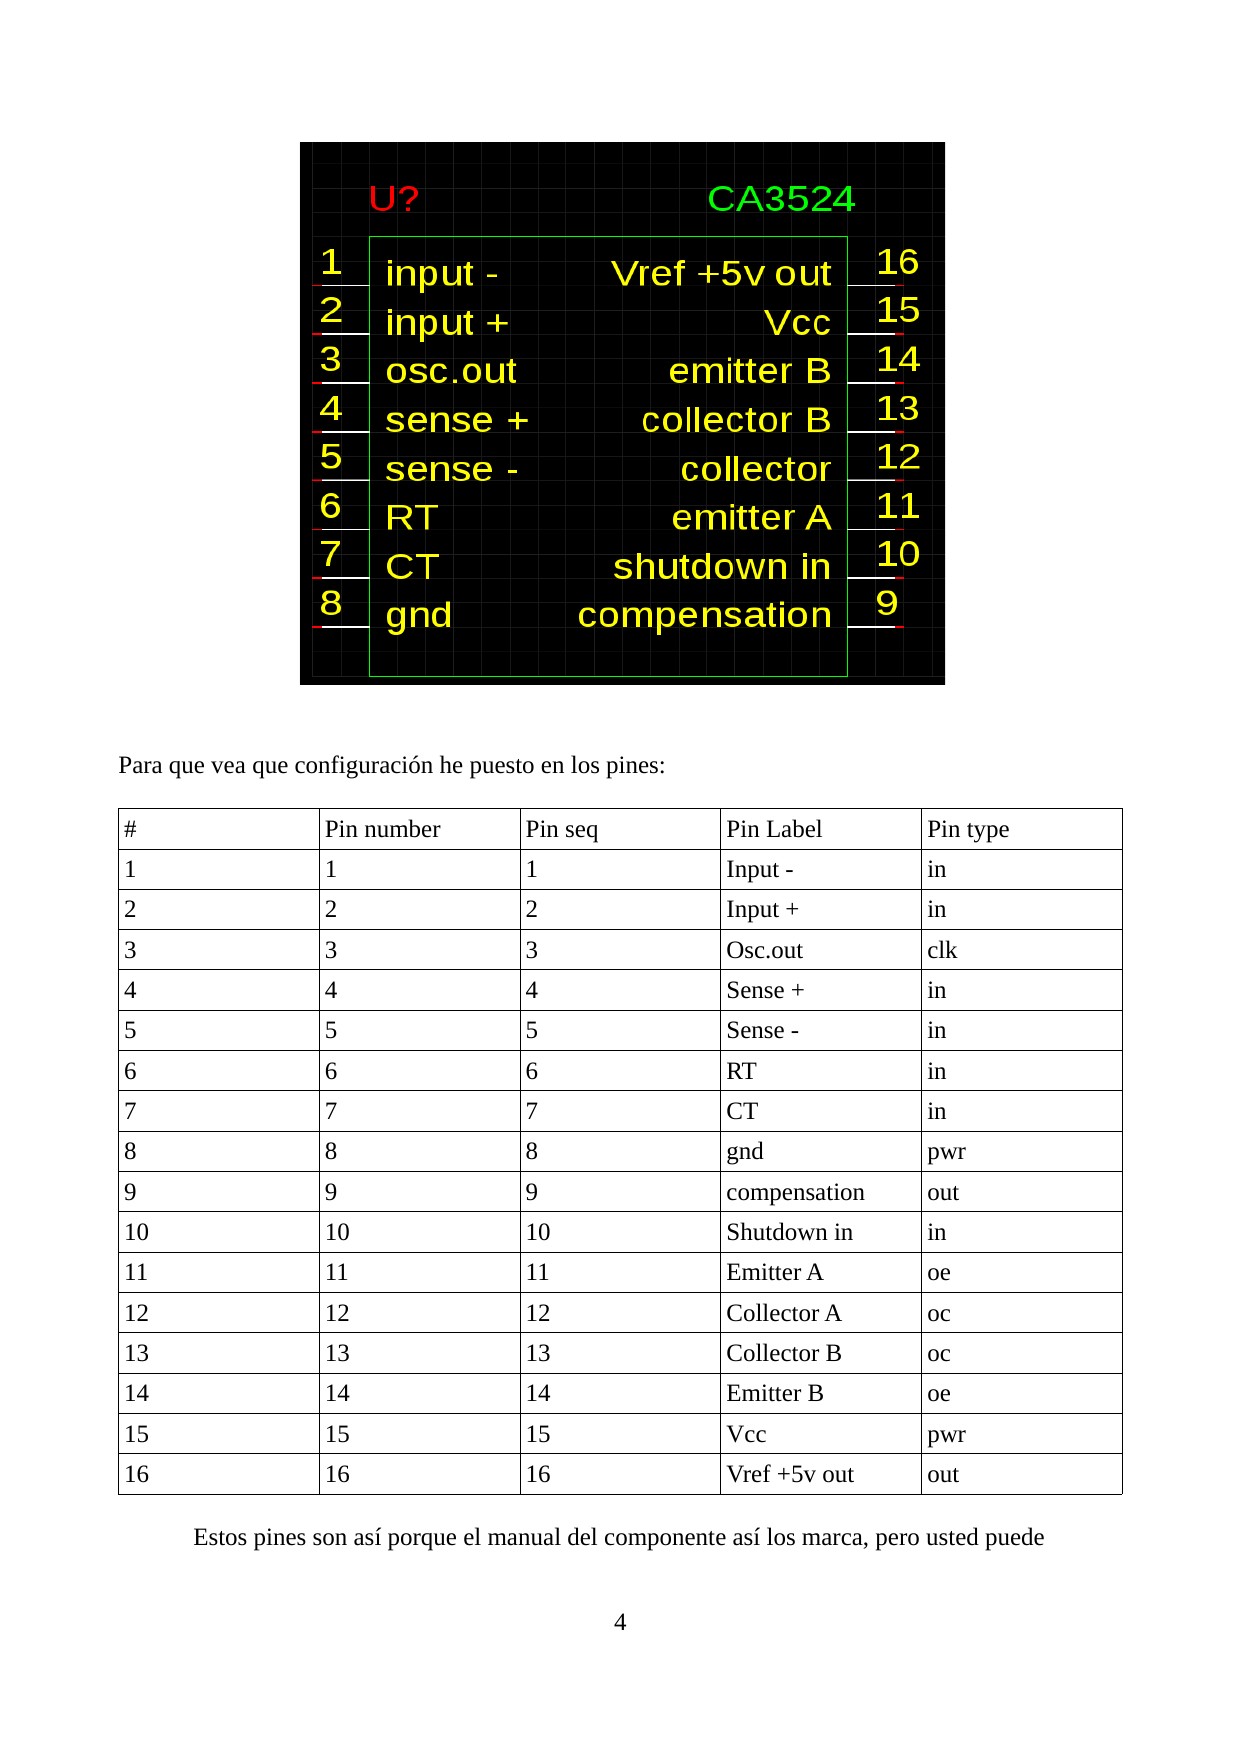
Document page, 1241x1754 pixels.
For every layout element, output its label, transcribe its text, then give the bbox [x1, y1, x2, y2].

table_cell Sense - [721, 1011, 921, 1050]
table_cell clk [922, 930, 1122, 969]
table_cell Input - [721, 850, 921, 889]
table_cell out [922, 1454, 1122, 1493]
table_cell 5 [119, 1011, 319, 1050]
table_cell Input + [721, 890, 921, 929]
table_cell 8 [320, 1132, 520, 1171]
table_cell in [922, 1051, 1122, 1090]
table_cell 16 [320, 1454, 520, 1493]
table_cell 5 [521, 1011, 720, 1050]
table_cell pwr [922, 1414, 1122, 1453]
table_cell 3 [521, 930, 720, 969]
table_cell 15 [119, 1414, 319, 1453]
table_cell 8 [521, 1132, 720, 1171]
table_cell in [922, 850, 1122, 889]
table_header Pin number [320, 809, 520, 848]
table_cell Vref +5v out [721, 1454, 921, 1493]
table_cell 16 [119, 1454, 319, 1493]
table_cell 16 [521, 1454, 720, 1493]
table_cell compensation [721, 1172, 921, 1211]
table_cell Collector A [721, 1293, 921, 1332]
table_cell 9 [521, 1172, 720, 1211]
table_cell 8 [119, 1132, 319, 1171]
table_header Pin type [922, 809, 1122, 848]
table_cell 4 [521, 970, 720, 1010]
table_cell 6 [521, 1051, 720, 1090]
table_cell 13 [119, 1333, 319, 1372]
table_cell Emitter A [721, 1253, 921, 1292]
picture [299, 142, 946, 685]
table_cell Collector B [721, 1333, 921, 1372]
table_cell 2 [521, 890, 720, 929]
table_cell 3 [119, 930, 319, 969]
table_cell 1 [119, 850, 319, 889]
table_cell 12 [320, 1293, 520, 1332]
table_header Pin Label [721, 809, 921, 848]
table_cell 14 [521, 1374, 720, 1413]
table_cell 9 [119, 1172, 319, 1211]
table_cell gnd [721, 1132, 921, 1171]
table_cell Sense + [721, 970, 921, 1010]
table_cell 6 [119, 1051, 319, 1090]
table_cell 9 [320, 1172, 520, 1211]
table_cell oc [922, 1293, 1122, 1332]
table_cell in [922, 1011, 1122, 1050]
table_cell in [922, 890, 1122, 929]
table_cell in [922, 1091, 1122, 1131]
table_cell 14 [119, 1374, 319, 1413]
table_cell Vcc [721, 1414, 921, 1453]
table_cell 1 [521, 850, 720, 889]
table_cell 7 [521, 1091, 720, 1131]
table_cell 2 [320, 890, 520, 929]
table_cell 3 [320, 930, 520, 969]
table_cell 11 [320, 1253, 520, 1292]
table_cell 10 [521, 1212, 720, 1252]
table_cell 7 [119, 1091, 319, 1131]
table_cell 6 [320, 1051, 520, 1090]
table_cell 15 [320, 1414, 520, 1453]
table_cell in [922, 970, 1122, 1010]
table_cell 5 [320, 1011, 520, 1050]
table_cell 4 [119, 970, 319, 1010]
table_cell 12 [521, 1293, 720, 1332]
table_cell 4 [320, 970, 520, 1010]
table_cell 15 [521, 1414, 720, 1453]
table_cell pwr [922, 1132, 1122, 1171]
table_cell 2 [119, 890, 319, 929]
table_cell 13 [521, 1333, 720, 1372]
table_cell Emitter B [721, 1374, 921, 1413]
table_cell oe [922, 1253, 1122, 1292]
table_cell oe [922, 1374, 1122, 1413]
table_cell 14 [320, 1374, 520, 1413]
table_cell RT [721, 1051, 921, 1090]
table_cell 7 [320, 1091, 520, 1131]
table_cell 13 [320, 1333, 520, 1372]
table_cell 12 [119, 1293, 319, 1332]
table_cell out [922, 1172, 1122, 1211]
table_cell in [922, 1212, 1122, 1252]
table_cell 10 [320, 1212, 520, 1252]
table_cell 1 [320, 850, 520, 889]
table_cell oc [922, 1333, 1122, 1372]
table_header Pin seq [521, 809, 720, 848]
list Estos pines son así porque el manual del componente así los marca, pero usted puede [156, 1522, 1122, 1551]
table_cell CT [721, 1091, 921, 1131]
table_cell 11 [119, 1253, 319, 1292]
table_header # [119, 809, 319, 848]
table_cell 11 [521, 1253, 720, 1292]
text Para que vea que configuración he puesto en los pines: [118, 751, 1122, 779]
table_cell Shutdown in [721, 1212, 921, 1252]
table_cell Osc.out [721, 930, 921, 969]
table_cell 10 [119, 1212, 319, 1252]
